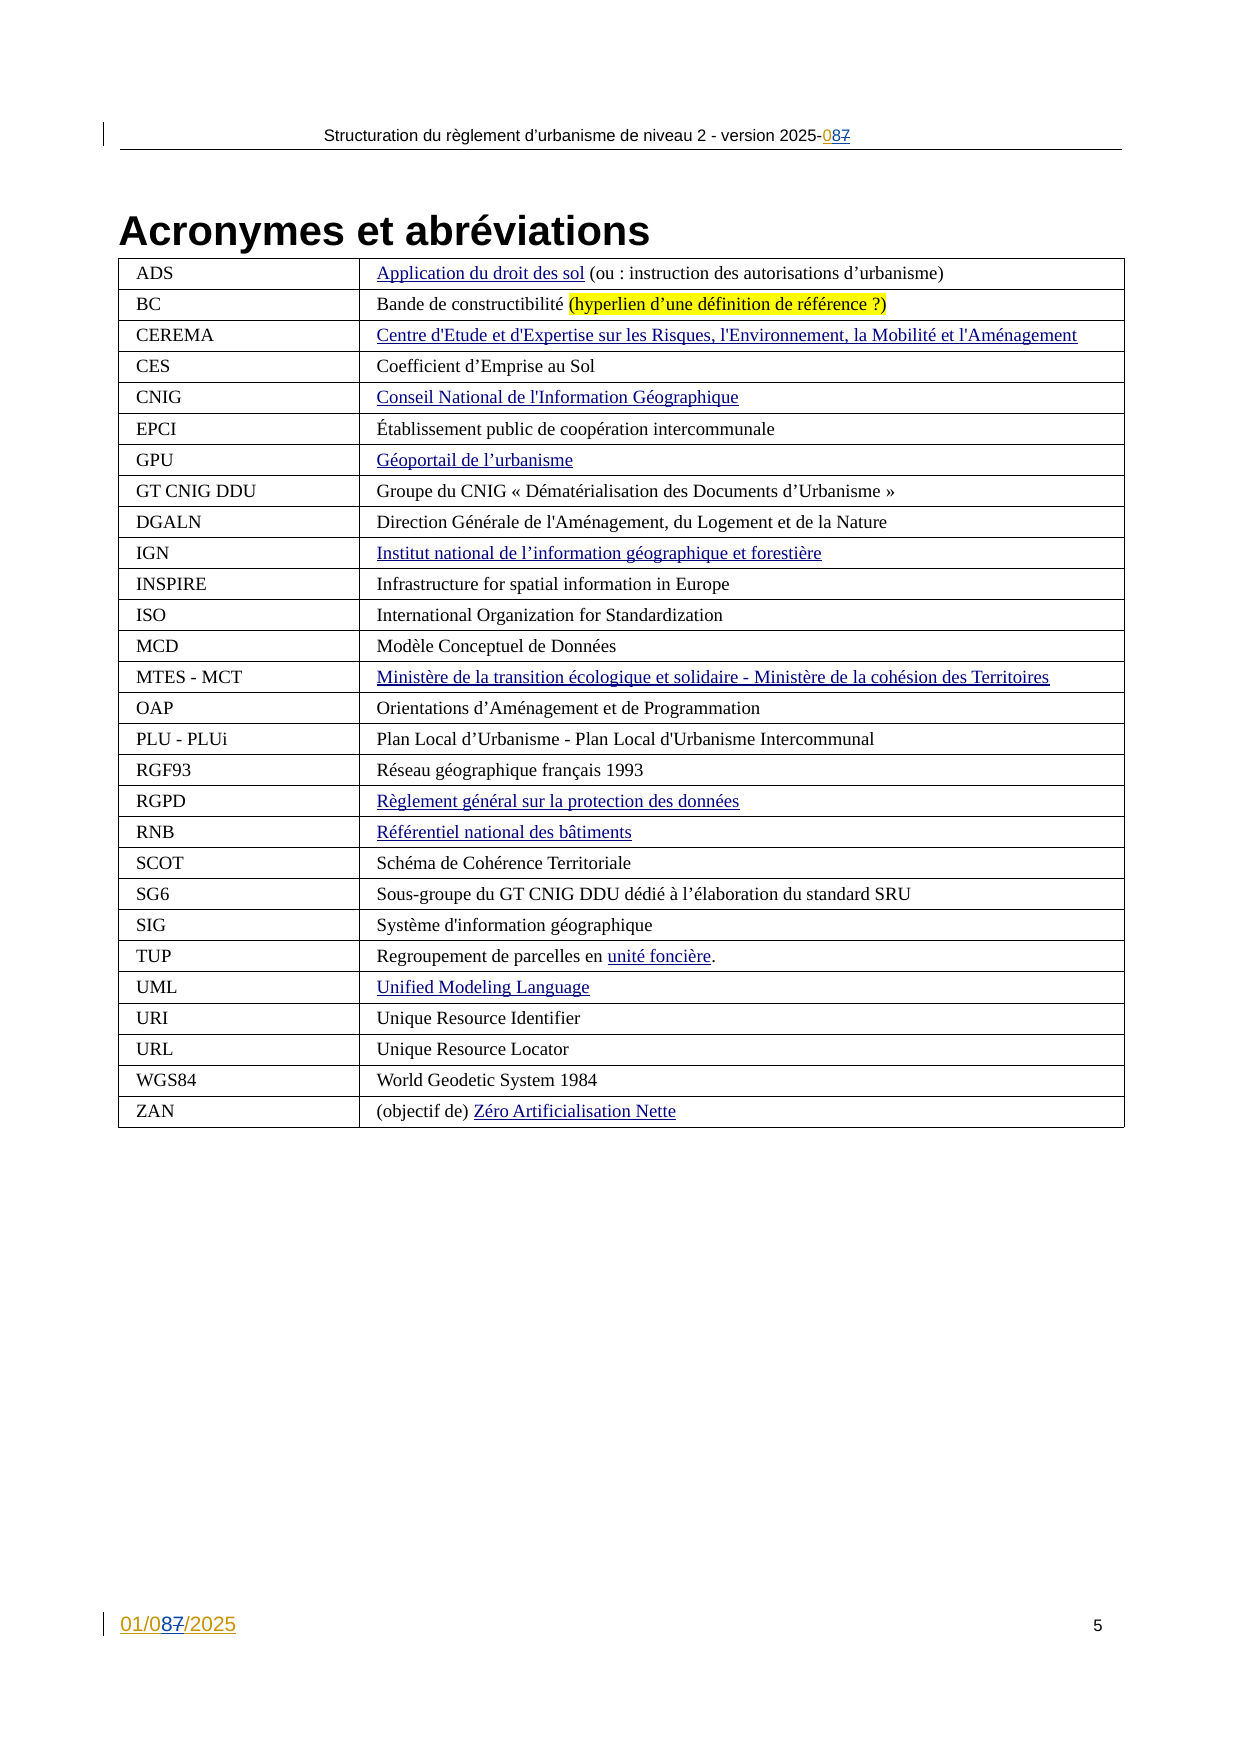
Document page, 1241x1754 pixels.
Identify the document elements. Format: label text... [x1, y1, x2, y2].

table_cell Direction Générale de l'Aménagement, du Logement et de la Nature [360, 507, 1124, 537]
table_cell UML [119, 972, 359, 1002]
table_cell SIG [119, 910, 359, 940]
table_cell RGPD [119, 786, 359, 816]
table_cell Unique Resource Identifier [360, 1004, 1124, 1033]
table_cell Sous-groupe du GT CNIG DDU dédié à l’élaboration du standard SRU [360, 879, 1124, 909]
table_cell MTES - MCT [119, 662, 359, 692]
table_cell GT CNIG DDU [119, 476, 359, 506]
table_cell Système d'information géographique [360, 910, 1124, 940]
table_cell CNIG [119, 383, 359, 413]
table_cell Centre d'Etude et d'Expertise sur les Risques, l'Environnement, la Mobilité et l'Aménagement [360, 321, 1124, 351]
table_cell Référentiel national des bâtiments [360, 817, 1124, 847]
table_cell WGS84 [119, 1066, 359, 1096]
table_cell Plan Local d’Urbanisme - Plan Local d'Urbanisme Intercommunal [360, 724, 1124, 754]
table_cell Ministère de la transition écologique et solidaire - Ministère de la cohésion des Territoires [360, 662, 1124, 692]
table_cell EPCI [119, 414, 359, 444]
table_cell RNB [119, 817, 359, 847]
table_cell URL [119, 1035, 359, 1064]
table_cell Groupe du CNIG « Dématérialisation des Documents d’Urbanisme » [360, 476, 1124, 506]
table_cell International Organization for Standardization [360, 600, 1124, 630]
table_cell SG6 [119, 879, 359, 909]
table_cell DGALN [119, 507, 359, 537]
table_cell Géoportail de l’urbanisme [360, 445, 1124, 475]
table_cell Coefficient d’Emprise au Sol [360, 352, 1124, 382]
table_cell PLU - PLUi [119, 724, 359, 754]
text Acronymes et abréviations [118, 207, 1116, 254]
table_cell Orientations d’Aménagement et de Programmation [360, 693, 1124, 723]
table_cell World Geodetic System 1984 [360, 1066, 1124, 1096]
table_cell Réseau géographique français 1993 [360, 755, 1124, 785]
table_cell SCOT [119, 848, 359, 878]
table_header Application du droit des sol (ou : instruction des autorisations d’urbanisme) [360, 259, 1124, 288]
table_header ADS [119, 259, 359, 288]
table_cell MCD [119, 631, 359, 661]
table_cell CEREMA [119, 321, 359, 351]
table_cell ISO [119, 600, 359, 630]
table_cell BC [119, 290, 359, 319]
table_cell INSPIRE [119, 569, 359, 599]
table_cell TUP [119, 941, 359, 971]
table_cell OAP [119, 693, 359, 723]
table_cell Bande de constructibilité (hyperlien d’une définition de référence ?) [360, 290, 1124, 319]
table_cell CES [119, 352, 359, 382]
table_cell ZAN [119, 1097, 359, 1127]
table_cell Regroupement de parcelles en unité foncière. [360, 941, 1124, 971]
table_cell Unique Resource Locator [360, 1035, 1124, 1064]
table_cell Schéma de Cohérence Territoriale [360, 848, 1124, 878]
table_cell URI [119, 1004, 359, 1033]
table_cell Règlement général sur la protection des données [360, 786, 1124, 816]
table_cell IGN [119, 538, 359, 568]
table_cell (objectif de) Zéro Artificialisation Nette [360, 1097, 1124, 1127]
table_cell RGF93 [119, 755, 359, 785]
table_cell Conseil National de l'Information Géographique [360, 383, 1124, 413]
table_cell Modèle Conceptuel de Données [360, 631, 1124, 661]
table_cell Institut national de l’information géographique et forestière [360, 538, 1124, 568]
table_cell GPU [119, 445, 359, 475]
table_cell Unified Modeling Language [360, 972, 1124, 1002]
table_cell Établissement public de coopération intercommunale [360, 414, 1124, 444]
table_cell Infrastructure for spatial information in Europe [360, 569, 1124, 599]
